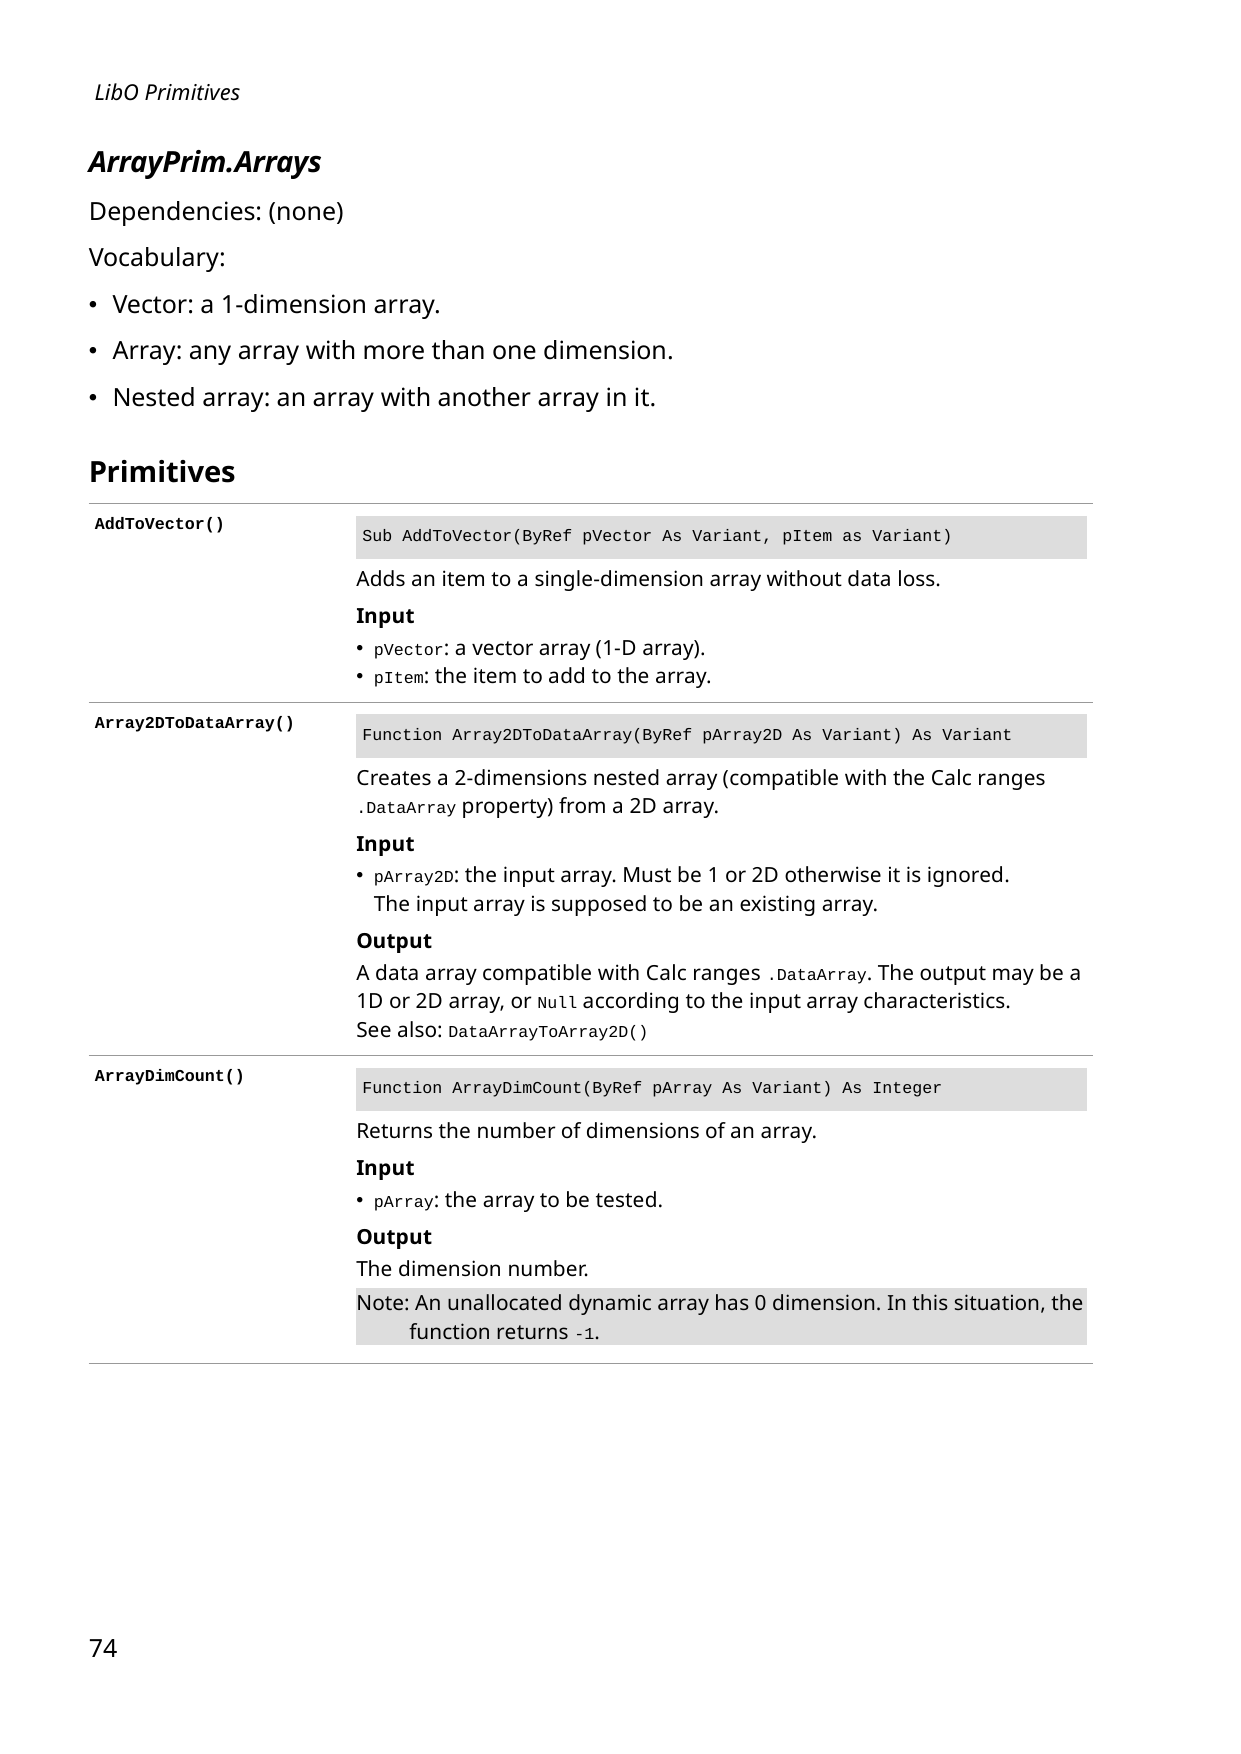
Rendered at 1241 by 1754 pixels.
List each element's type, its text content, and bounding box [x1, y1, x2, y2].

table_cell ArrayDimCount() [89, 1056, 350, 1363]
table_header AddToVector() [89, 504, 350, 702]
table_cell Function Array2DToDataArray(ByRef pArray2D As Variant) As Variant Creates a 2-dimensions nested array (compatible with the Calc ranges .DataArray property) from a 2D array. Input pArray2D: the input array. Must be 1 or 2D otherwise it is ignored. The input array is supposed to be an existing array. Output A data array compatible with Calc ranges .DataArray. The output may be a 1D or 2D array, or Null according to the input array characteristics. See also: DataArrayToArray2D() [350, 703, 1093, 1055]
table_header Sub AddToVector(ByRef pVector As Variant, pItem as Variant) Adds an item to a single-dimension array without data loss. Input pVector: a vector array (1-D array). pItem: the item to add to the array. [350, 504, 1093, 702]
list Array: any array with more than one dimension. [88, 333, 1093, 367]
table_cell Function ArrayDimCount(ByRef pArray As Variant) As Integer Returns the number of dimensions of an array. Input pArray: the array to be tested. Output The dimension number. Note: An unallocated dynamic array has 0 dimension. In this situation, the function returns -1. [350, 1056, 1093, 1363]
subtitle Primitives [88, 451, 1093, 490]
list Vector: a 1-dimension array. [88, 287, 1093, 321]
text Dependencies: (none) [88, 194, 1093, 228]
table_cell Array2DToDataArray() [89, 703, 350, 1055]
text Vocabulary: [88, 240, 1093, 274]
list Nested array: an array with another array in it. [88, 379, 1093, 413]
subtitle ArrayPrim.Arrays [88, 142, 1093, 181]
